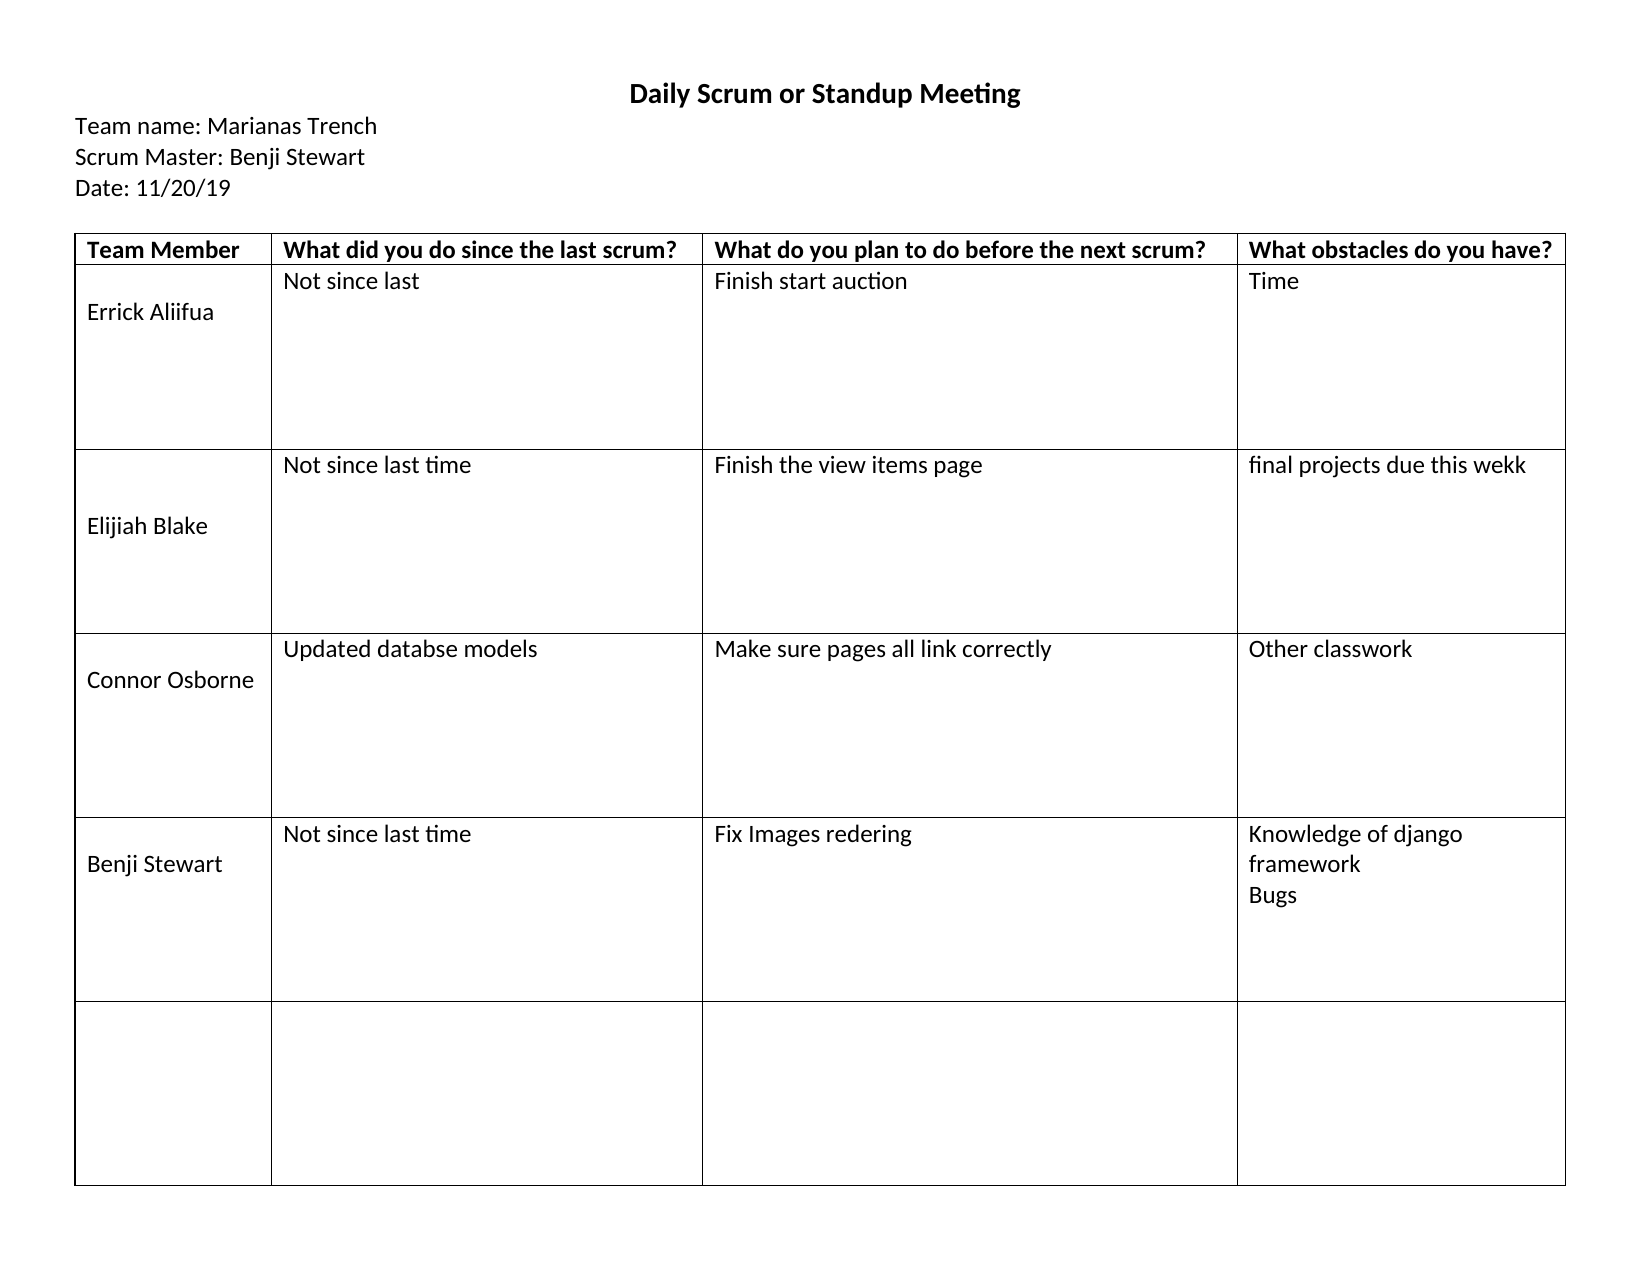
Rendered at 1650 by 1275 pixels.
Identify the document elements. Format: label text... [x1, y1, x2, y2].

table_cell Fix Images redering [703, 818, 1237, 1001]
table_cell Not since last time [272, 818, 702, 1001]
table_cell Benji Stewart [76, 818, 271, 1001]
table_cell Updated databse models [272, 634, 702, 817]
table_cell Other classwork [1238, 634, 1565, 817]
table_header What do you plan to do before the next scrum? [703, 234, 1237, 264]
table_cell Not since last [272, 265, 702, 448]
table_header What did you do since the last scrum? [272, 234, 702, 264]
table_header Team Member [76, 234, 271, 264]
table_cell Finish the view items page [703, 450, 1237, 633]
table_cell [272, 1002, 702, 1185]
table_cell Time [1238, 265, 1565, 448]
table_cell [76, 1002, 271, 1185]
table_cell Finish start auction [703, 265, 1237, 448]
text Team name: Marianas Trench [75, 111, 1575, 141]
text Date: 11/20/19 [75, 172, 1575, 202]
text Scrum Master: Benji Stewart [75, 141, 1575, 172]
table_cell [703, 1002, 1237, 1185]
table_header What obstacles do you have? [1238, 234, 1565, 264]
table_cell Errick Aliifua [76, 265, 271, 448]
table_cell [1238, 1002, 1565, 1185]
text Daily Scrum or Standup Meeting [75, 75, 1575, 111]
table_cell Elijiah Blake [76, 450, 271, 633]
table_cell Make sure pages all link correctly [703, 634, 1237, 817]
table_cell final projects due this wekk [1238, 450, 1565, 633]
table_cell Connor Osborne [76, 634, 271, 817]
table_cell Knowledge of django framework Bugs [1238, 818, 1565, 1001]
table_cell Not since last time [272, 450, 702, 633]
